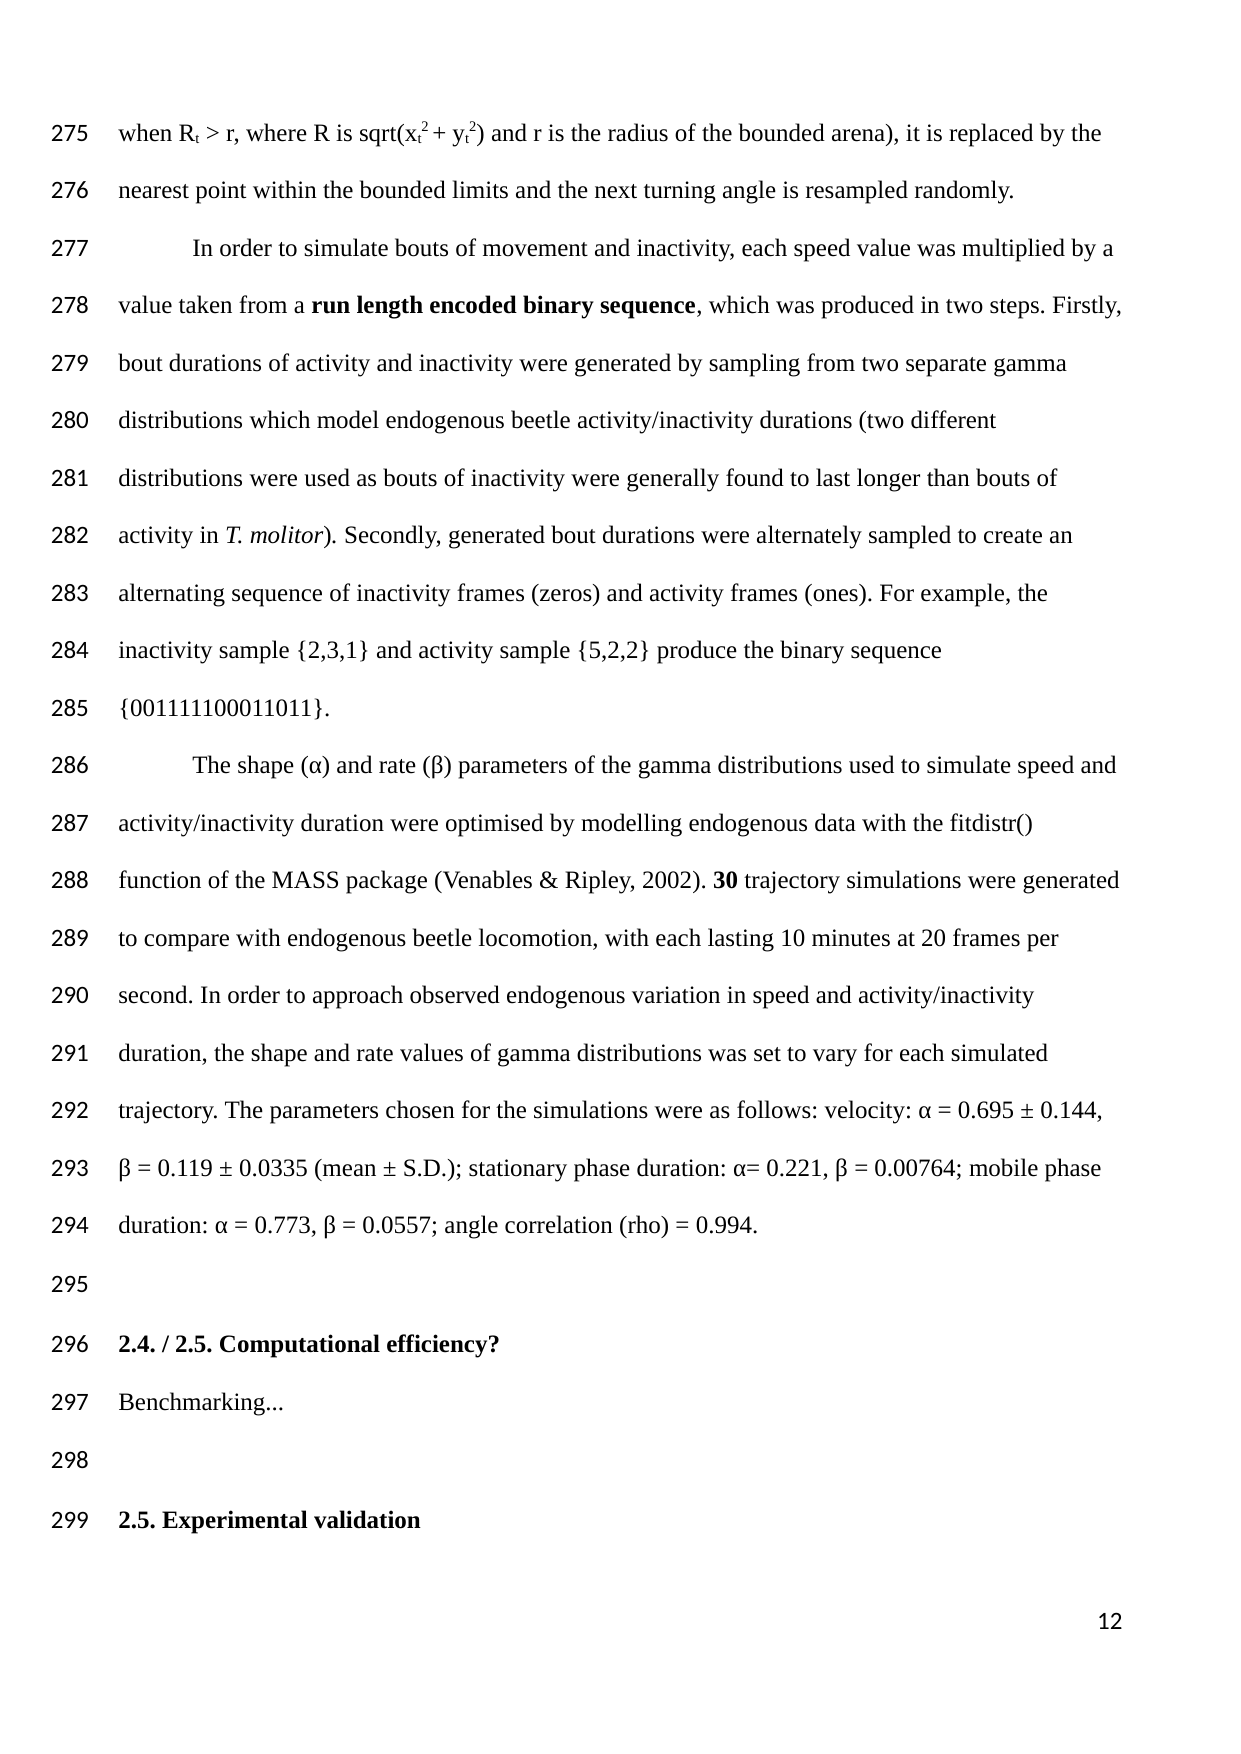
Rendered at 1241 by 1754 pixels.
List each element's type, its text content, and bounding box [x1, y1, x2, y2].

text 2.4. / 2.5. Computational efficiency? [118, 1329, 1122, 1358]
text In order to simulate bouts of movement and inactivity, each speed value was multiplied by a value taken from a run length encoded binary sequence, which was produced in two steps. Firstly, bout durations of activity and inactivity were generated by sampling from two separate gamma distributions which model endogenous beetle activity/inactivity durations (two different distributions were used as bouts of inactivity were generally found to last longer than bouts of activity in T. molitor). Secondly, generated bout durations were alternately sampled to create an alternating sequence of inactivity frames (zeros) and activity frames (ones). For example, the inactivity sample {2,3,1} and activity sample {5,2,2} produce the binary sequence {001111100011011}. [118, 233, 1122, 722]
text when Rt > r, where R is sqrt(xt2 + yt2) and r is the radius of the bounded arena), it is replaced by the nearest point within the bounded limits and the next turning angle is resampled randomly. [118, 118, 1122, 204]
text Benchmarking... [118, 1387, 1122, 1415]
text 2.5. Experimental validation [118, 1505, 1122, 1534]
text The shape (α) and rate (β) parameters of the gamma distributions used to simulate speed and activity/inactivity duration were optimised by modelling endogenous data with the fitdistr() function of the MASS package (Venables & Ripley, 2002). 30 trajectory simulations were generated to compare with endogenous beetle locomotion, with each lasting 10 minutes at 20 frames per second. In order to approach observed endogenous variation in speed and activity/inactivity duration, the shape and rate values of gamma distributions was set to vary for each simulated trajectory. The parameters chosen for the simulations were as follows: velocity: α = 0.695 ± 0.144, β = 0.119 ± 0.0335 (mean ± S.D.); stationary phase duration: α= 0.221, β = 0.00764; mobile phase duration: α = 0.773, β = 0.0557; angle correlation (rho) = 0.994. [118, 751, 1122, 1239]
